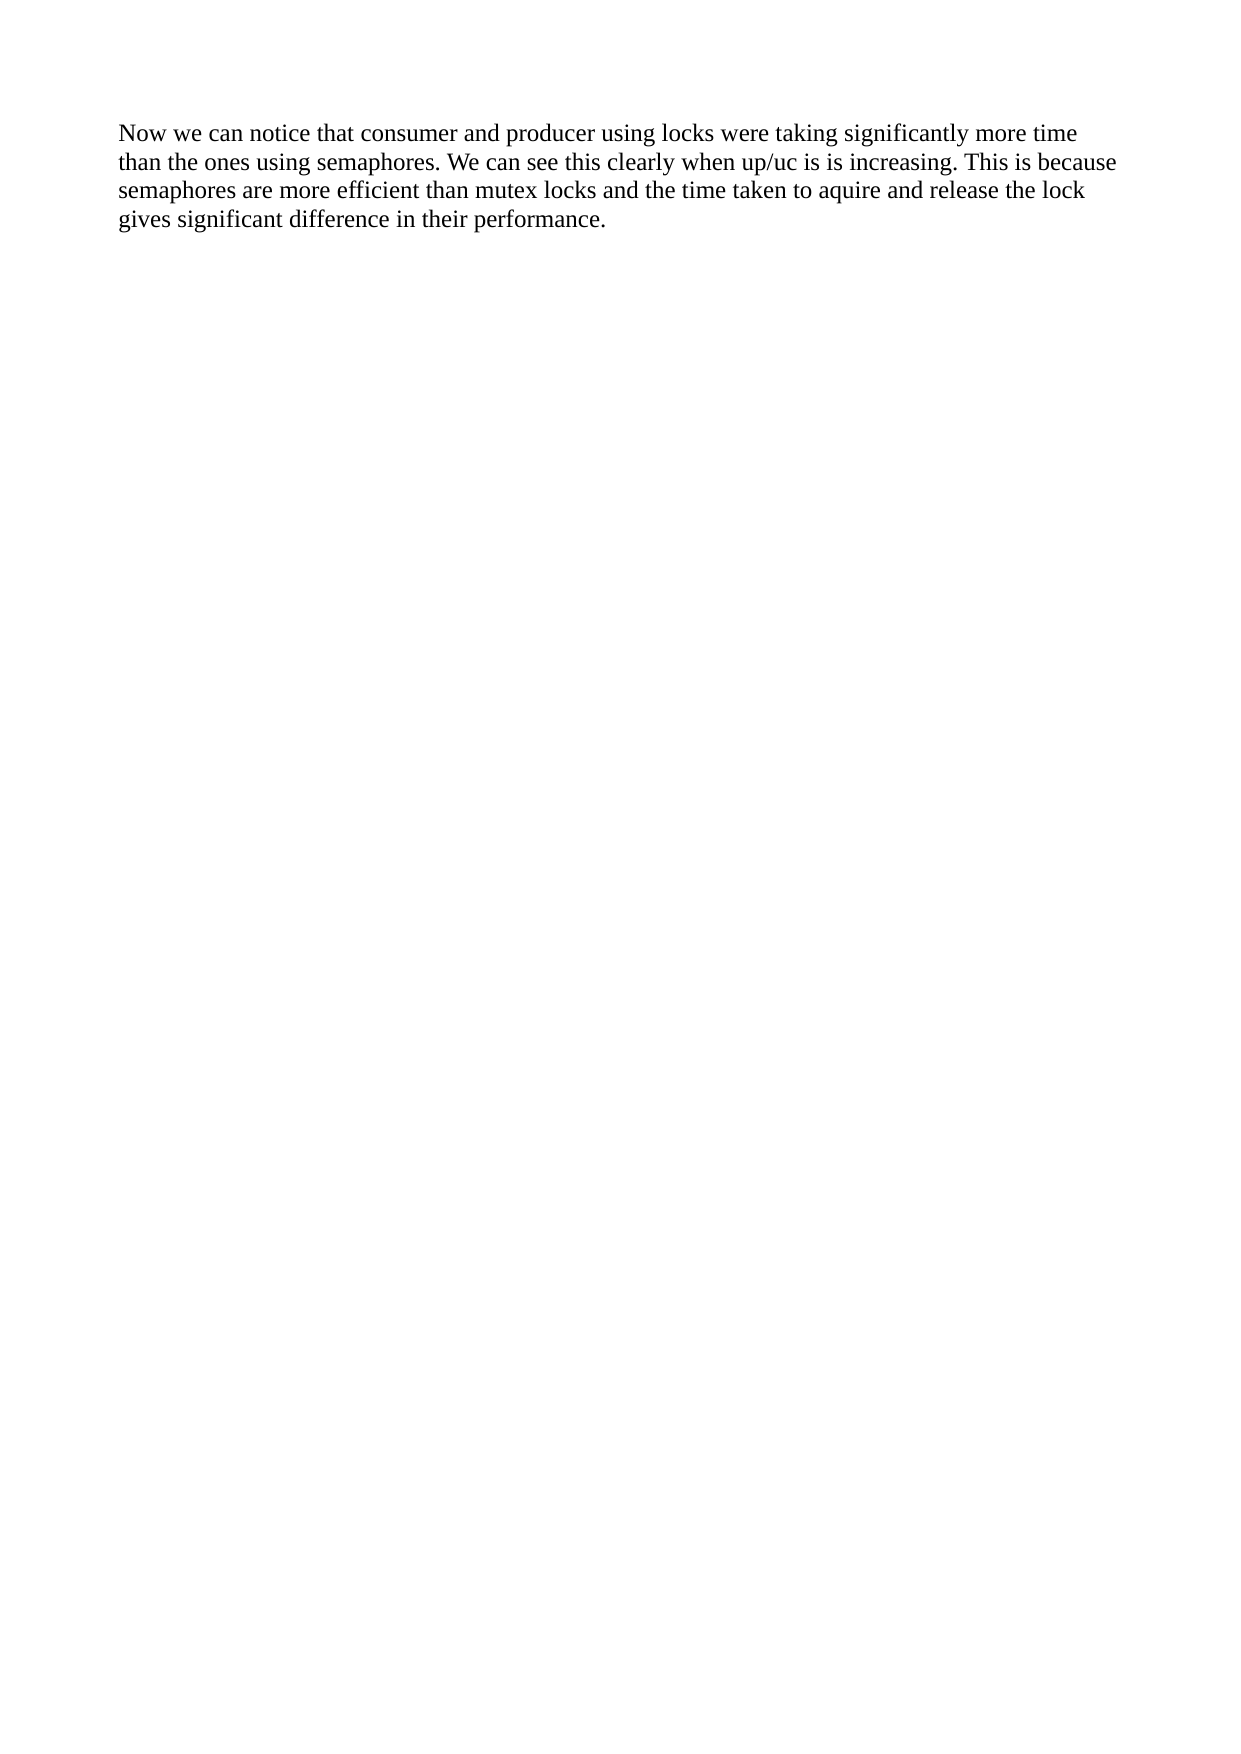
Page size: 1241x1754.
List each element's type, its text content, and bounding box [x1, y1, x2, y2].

text Now we can notice that consumer and producer using locks were taking significantly more time than the ones using semaphores. We can see this clearly when up/uc is is increasing. This is because semaphores are more efficient than mutex locks and the time taken to aquire and release the lock gives significant difference in their performance. [118, 118, 1122, 233]
